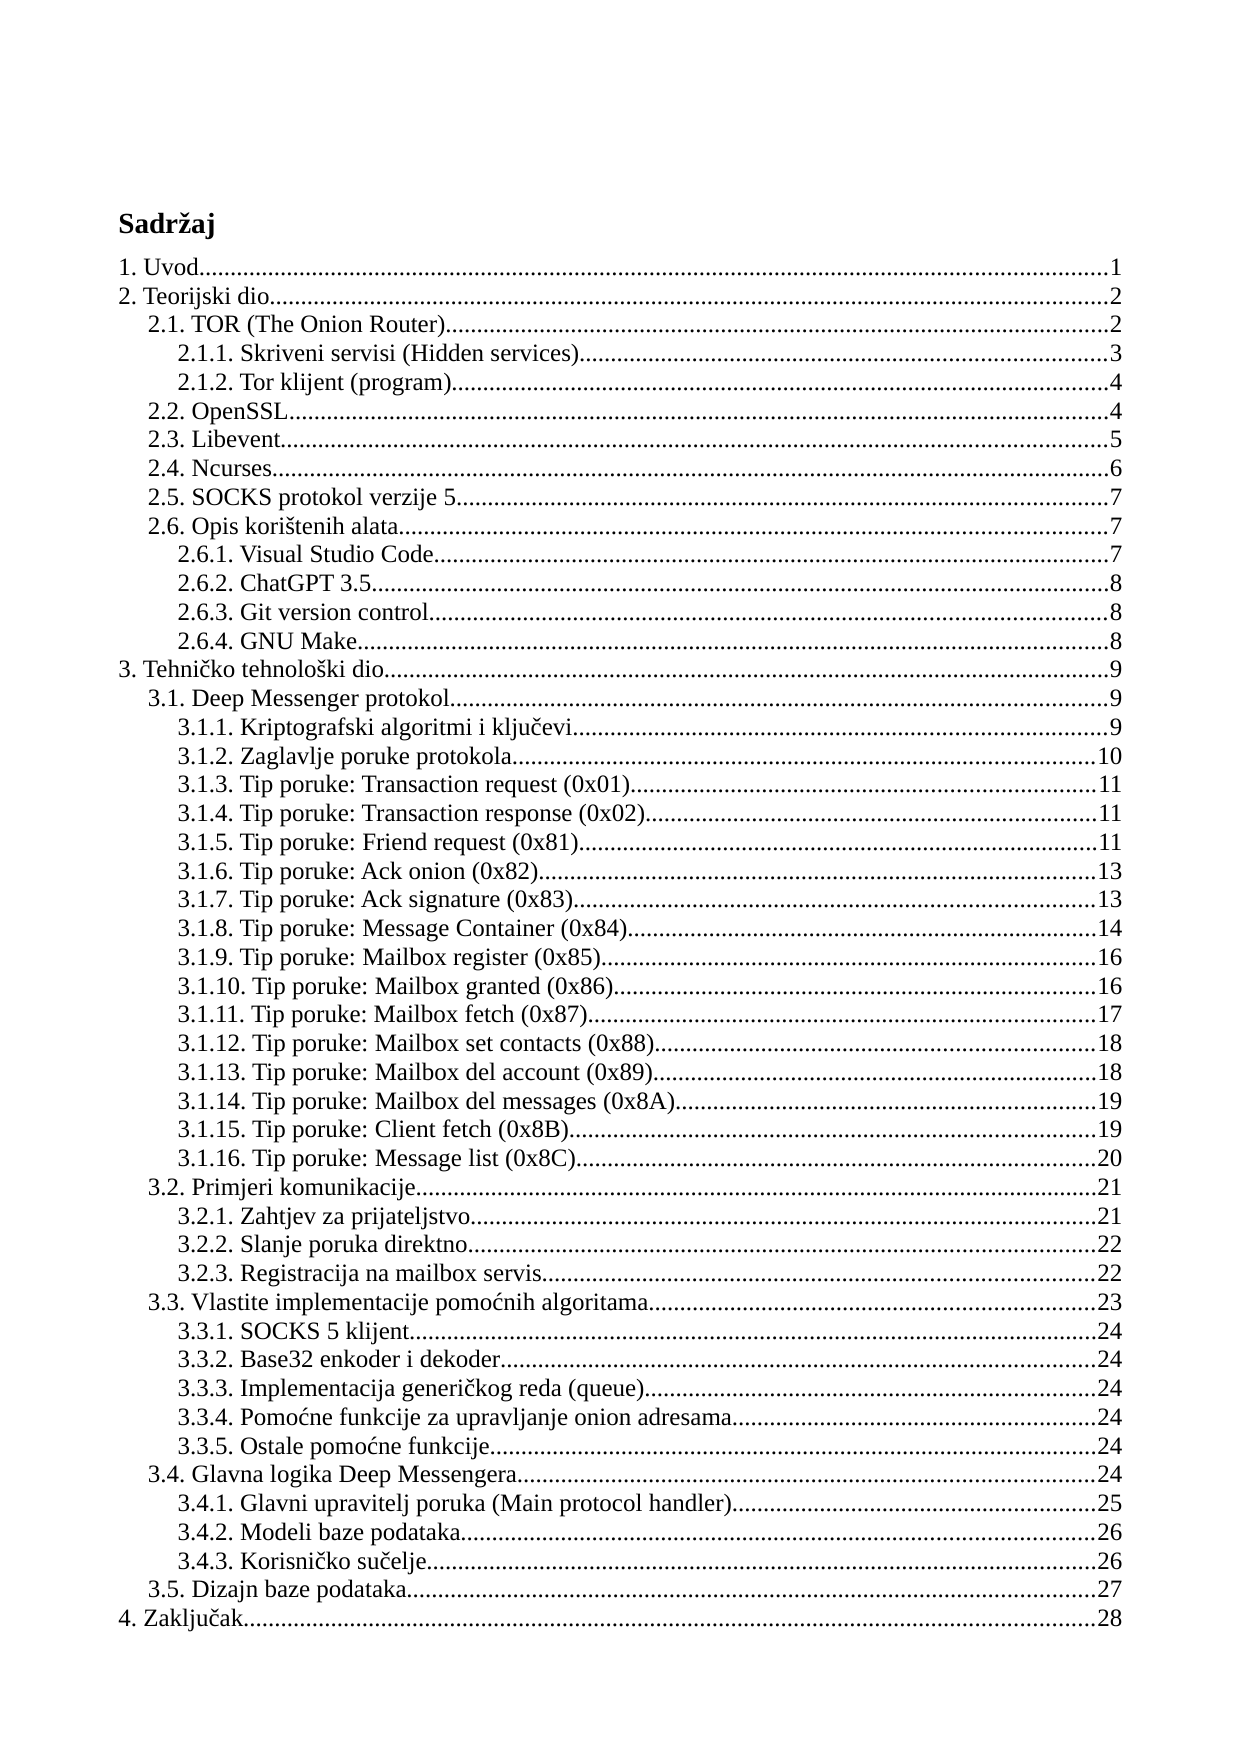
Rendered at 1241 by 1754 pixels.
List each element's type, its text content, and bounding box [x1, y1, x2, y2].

text 2.1. TOR (The Onion Router) 2 [148, 309, 1122, 338]
text 2.6.4. GNU Make 8 [177, 626, 1122, 654]
text 3.1.10. Tip poruke: Mailbox granted (0x86) 16 [177, 971, 1122, 999]
text 3.1.5. Tip poruke: Friend request (0x81) 11 [177, 827, 1122, 856]
text 2.6.1. Visual Studio Code 7 [177, 539, 1122, 568]
text 2.3. Libevent 5 [148, 424, 1122, 453]
text 3.3.1. SOCKS 5 klijent 24 [177, 1316, 1122, 1344]
text 3.1.15. Tip poruke: Client fetch (0x8B) 19 [177, 1114, 1122, 1143]
text 3.4. Glavna logika Deep Messengera 24 [148, 1459, 1122, 1488]
text 3.1.3. Tip poruke: Transaction request (0x01) 11 [177, 769, 1122, 798]
text 3.1.13. Tip poruke: Mailbox del account (0x89) 18 [177, 1057, 1122, 1086]
text 3.3.3. Implementacija generičkog reda (queue) 24 [177, 1373, 1122, 1402]
text 3.1.12. Tip poruke: Mailbox set contacts (0x88) 18 [177, 1028, 1122, 1057]
text 4. Zaključak 28 [118, 1603, 1122, 1632]
text 3.2.1. Zahtjev za prijateljstvo 21 [177, 1201, 1122, 1229]
text 2.4. Ncurses 6 [148, 453, 1122, 482]
text 3.1.11. Tip poruke: Mailbox fetch (0x87) 17 [177, 999, 1122, 1028]
subtitle Sadržaj [118, 206, 1122, 239]
text 2.6. Opis korištenih alata 7 [148, 511, 1122, 539]
text 3.1.4. Tip poruke: Transaction response (0x02) 11 [177, 798, 1122, 827]
text 2.6.2. ChatGPT 3.5 8 [177, 568, 1122, 597]
text 3.3.2. Base32 enkoder i dekoder 24 [177, 1344, 1122, 1373]
text 2. Teorijski dio 2 [118, 281, 1122, 309]
text 3.1.7. Tip poruke: Ack signature (0x83) 13 [177, 884, 1122, 913]
text 3.3. Vlastite implementacije pomoćnih algoritama 23 [148, 1287, 1122, 1316]
text 3.4.2. Modeli baze podataka 26 [177, 1517, 1122, 1546]
text 3.1.8. Tip poruke: Message Container (0x84) 14 [177, 913, 1122, 942]
text 3.5. Dizajn baze podataka 27 [148, 1574, 1122, 1603]
text 3.4.1. Glavni upravitelj poruka (Main protocol handler) 25 [177, 1488, 1122, 1517]
text 2.2. OpenSSL 4 [148, 396, 1122, 424]
text 3.1.1. Kriptografski algoritmi i ključevi 9 [177, 712, 1122, 741]
text 3.1.6. Tip poruke: Ack onion (0x82) 13 [177, 856, 1122, 884]
text 3.1.9. Tip poruke: Mailbox register (0x85) 16 [177, 942, 1122, 971]
text 3.1. Deep Messenger protokol 9 [148, 683, 1122, 712]
text 3.1.16. Tip poruke: Message list (0x8C) 20 [177, 1143, 1122, 1172]
text 3.3.4. Pomoćne funkcije za upravljanje onion adresama 24 [177, 1402, 1122, 1431]
text 2.6.3. Git version control 8 [177, 597, 1122, 626]
text 2.5. SOCKS protokol verzije 5 7 [148, 482, 1122, 511]
text 3.2.3. Registracija na mailbox servis 22 [177, 1258, 1122, 1287]
text 3.3.5. Ostale pomoćne funkcije 24 [177, 1431, 1122, 1459]
text 3.2.2. Slanje poruka direktno 22 [177, 1229, 1122, 1258]
text 3.4.3. Korisničko sučelje 26 [177, 1546, 1122, 1574]
text 2.1.2. Tor klijent (program) 4 [177, 367, 1122, 396]
text 1. Uvod 1 [118, 252, 1122, 281]
text 3.2. Primjeri komunikacije 21 [148, 1172, 1122, 1201]
text 2.1.1. Skriveni servisi (Hidden services) 3 [177, 338, 1122, 367]
text 3.1.14. Tip poruke: Mailbox del messages (0x8A) 19 [177, 1086, 1122, 1114]
text 3. Tehničko tehnološki dio 9 [118, 654, 1122, 683]
text 3.1.2. Zaglavlje poruke protokola 10 [177, 741, 1122, 769]
